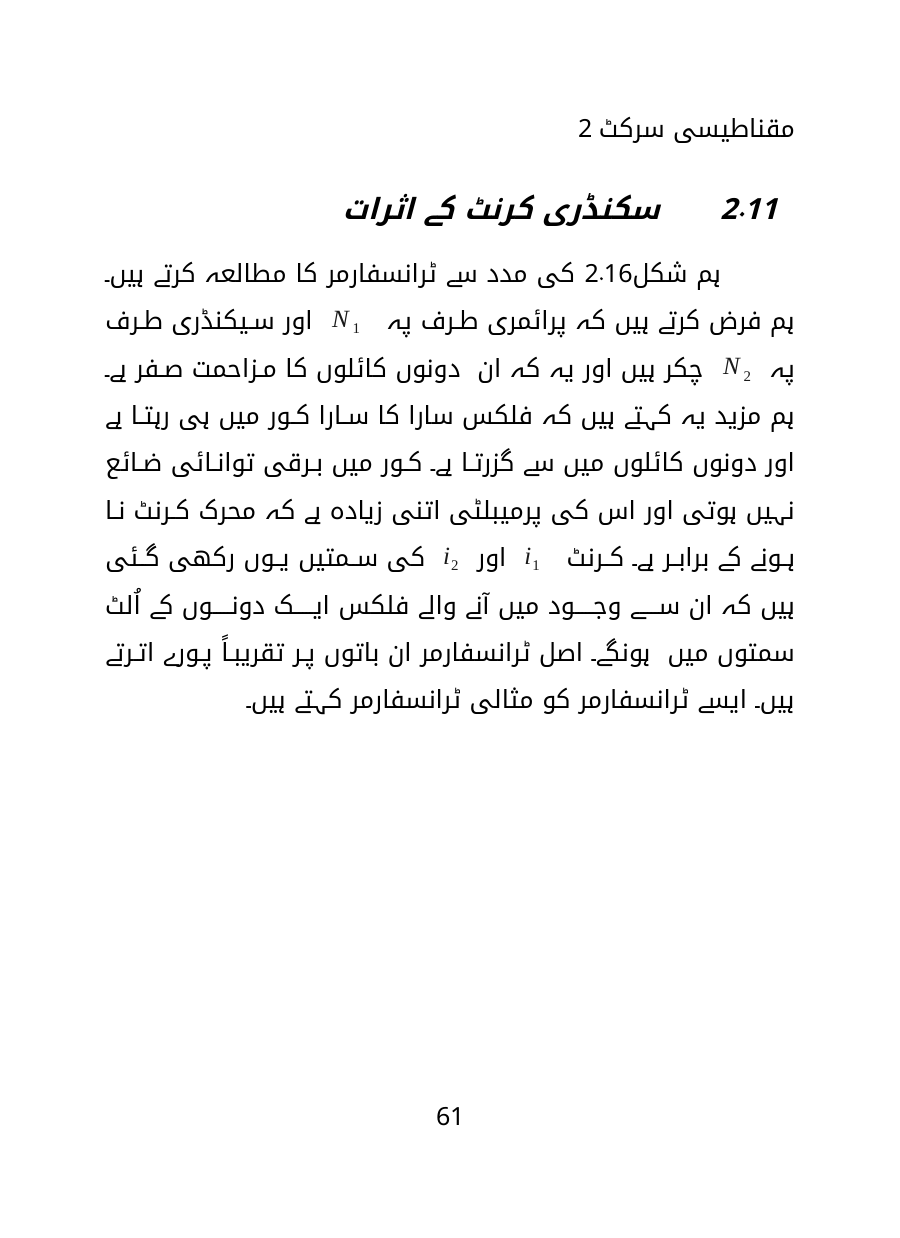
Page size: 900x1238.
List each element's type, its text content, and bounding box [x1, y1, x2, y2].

subtitle سکنڈری کرنٹ کے اثرات [105, 182, 720, 238]
text ہم شکل2.16 کی مدد سے ٹرانسفارمر کا مطالعہ کرتے ہیں۔ ہم فرض کرتے ہیں کہ پرائمری طرف پہ اور سیکنڈری طرف پہچکر ہیں اور یہ کہ ان دونوں کائلوں کا مزاحمت صفر ہے۔ ہم مزید یہ کہتے ہیں کہ فلکس سارا کا سارا کور میں ہی رہتا ہے اور دونوں کائلوں میں سے گزرتا ہے۔ کور میں برقی توانائی ضائع نہیں ہوتی اور اس کی پرمیبلٹی اتنی زیادہ ہے کہ محرک کرنٹ نا ہونے کے برابر ہے۔ کرنٹ اورکی سمتیں یوں رکھی گئی ہیں کہ ان سے وجود میں آنے والے فلکس ایک دونوں کے اُلٹ سمتوں میں ہونگے۔ اصل ٹرانسفارمر ان باتوں پر تقریباً پورے اترتے ہیں۔ ایسے ٹرانسفارمر کو مثالی ٹرانسفارمر کہتے ہیں۔ [105, 250, 795, 724]
